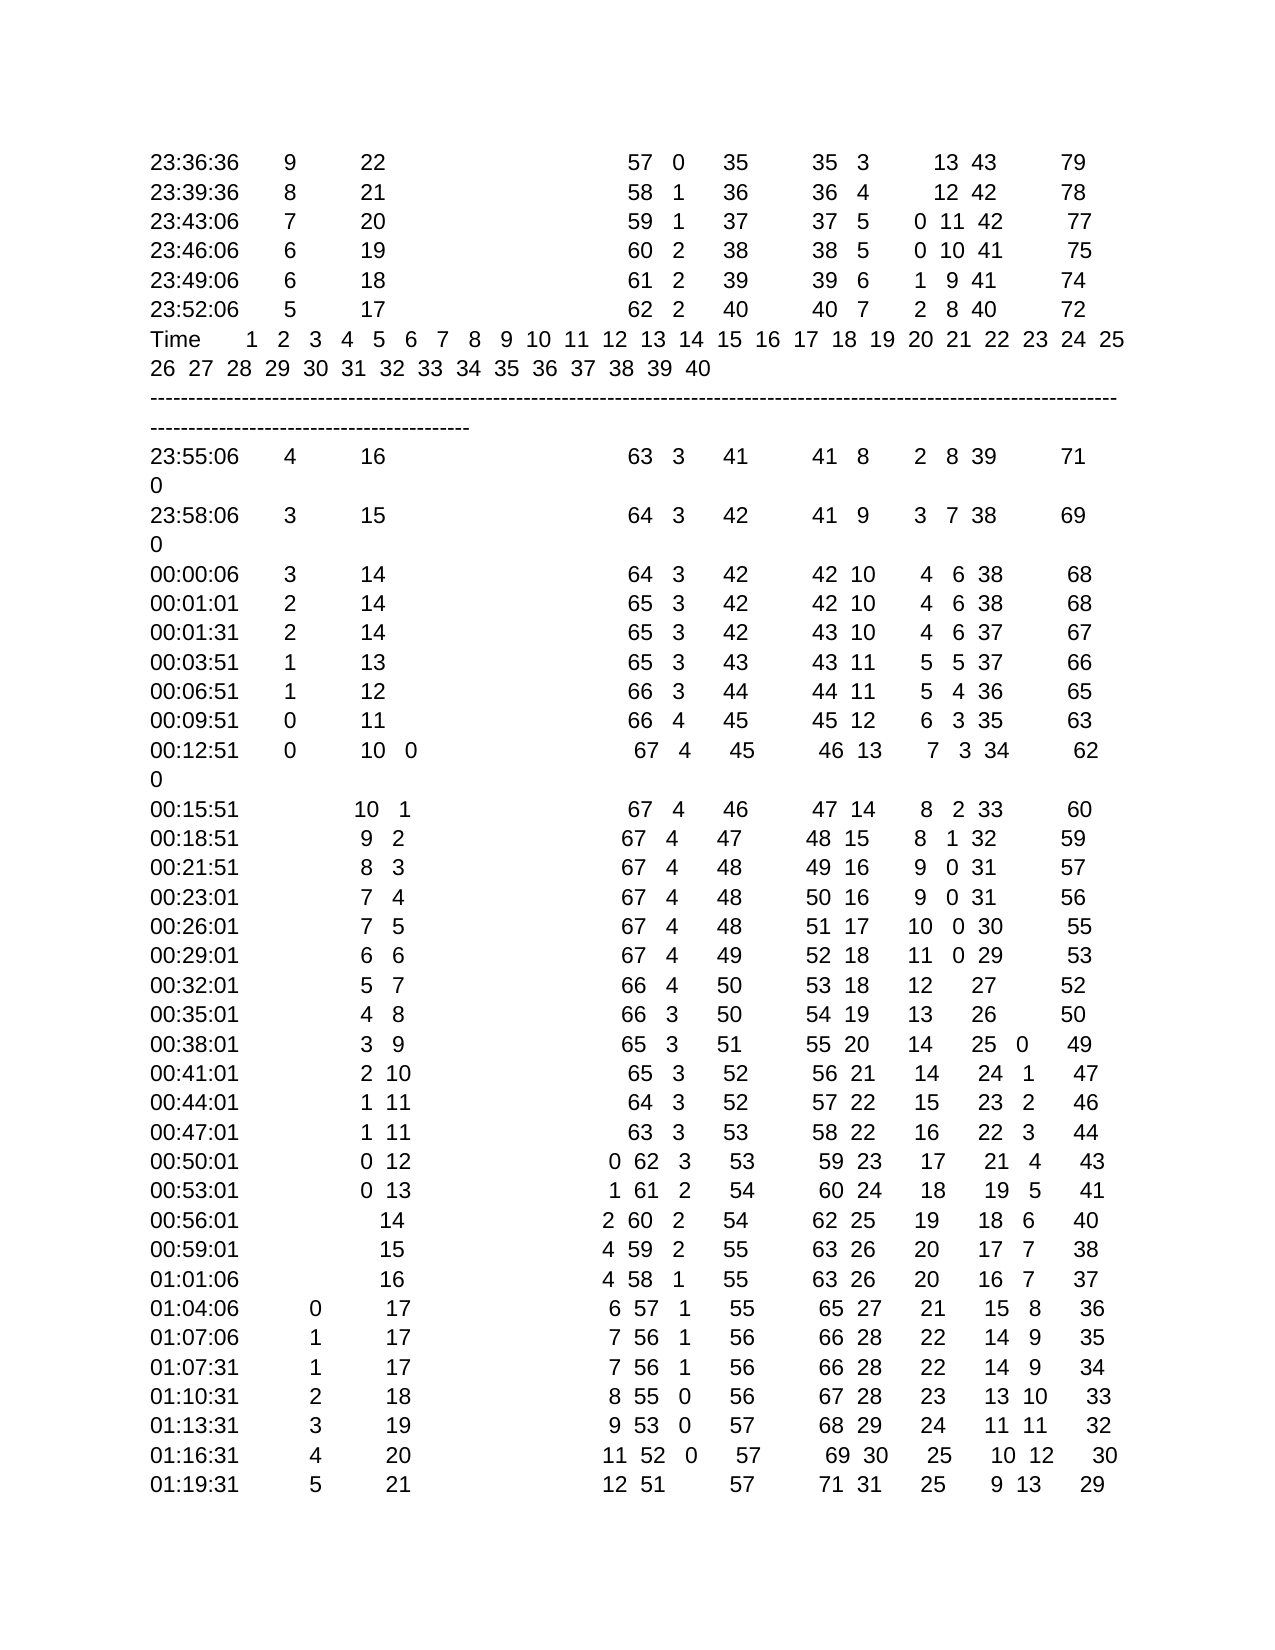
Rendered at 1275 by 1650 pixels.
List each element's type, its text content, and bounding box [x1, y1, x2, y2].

text 00:38:01 3 9 65 3 51 55 20 14 25 0 49 [150, 1031, 1125, 1057]
text 00:23:01 7 4 67 4 48 50 16 9 0 31 56 [150, 884, 1125, 910]
text 00:41:01 2 10 65 3 52 56 21 14 24 1 47 [150, 1061, 1125, 1086]
text 00:29:01 6 6 67 4 49 52 18 11 0 29 53 [150, 943, 1125, 969]
text 00:15:51 10 1 67 4 46 47 14 8 2 33 60 [150, 796, 1125, 822]
text Time 1 2 3 4 5 6 7 8 9 10 11 12 13 14 15 16 17 18 19 20 21 22 23 24 25 26 27 28 29 30 31 32 33 34 35 36 37 38 39 40 [150, 326, 1125, 381]
text 01:07:06 1 17 7 56 1 56 66 28 22 14 9 35 [150, 1325, 1125, 1351]
text 00:03:51 1 13 65 3 43 43 11 5 5 37 66 [150, 649, 1125, 675]
text 00:21:51 8 3 67 4 48 49 16 9 0 31 57 [150, 855, 1125, 881]
text 23:55:06 4 16 63 3 41 41 8 2 8 39 71 0 [150, 444, 1125, 499]
text 23:52:06 5 17 62 2 40 40 7 2 8 40 72 [150, 297, 1125, 322]
text 23:39:36 8 21 58 1 36 36 4 12 42 78 [150, 179, 1125, 205]
text 00:32:01 5 7 66 4 50 53 18 12 27 52 [150, 972, 1125, 998]
text 01:10:31 2 18 8 55 0 56 67 28 23 13 10 33 [150, 1384, 1125, 1409]
text ------------------------------------------------------------------------------------------------------------------------------------------------------------------------- [150, 385, 1125, 440]
text 23:43:06 7 20 59 1 37 37 5 0 11 42 77 [150, 209, 1125, 234]
text 01:19:31 5 21 12 51 57 71 31 25 9 13 29 [150, 1472, 1125, 1497]
text 23:58:06 3 15 64 3 42 41 9 3 7 38 69 0 [150, 502, 1125, 557]
text 23:36:36 9 22 57 0 35 35 3 13 43 79 [150, 150, 1125, 176]
text 00:47:01 1 11 63 3 53 58 22 16 22 3 44 [150, 1119, 1125, 1145]
text 00:50:01 0 12 0 62 3 53 59 23 17 21 4 43 [150, 1149, 1125, 1174]
text 00:12:51 0 10 0 67 4 45 46 13 7 3 34 62 0 [150, 737, 1125, 792]
text 01:16:31 4 20 11 52 0 57 69 30 25 10 12 30 [150, 1442, 1125, 1468]
text 00:35:01 4 8 66 3 50 54 19 13 26 50 [150, 1002, 1125, 1027]
text 00:26:01 7 5 67 4 48 51 17 10 0 30 55 [150, 914, 1125, 939]
text 00:44:01 1 11 64 3 52 57 22 15 23 2 46 [150, 1090, 1125, 1116]
text 00:00:06 3 14 64 3 42 42 10 4 6 38 68 [150, 561, 1125, 587]
text 01:07:31 1 17 7 56 1 56 66 28 22 14 9 34 [150, 1354, 1125, 1380]
text 00:56:01 14 2 60 2 54 62 25 19 18 6 40 [150, 1207, 1125, 1233]
text 00:09:51 0 11 66 4 45 45 12 6 3 35 63 [150, 708, 1125, 734]
text 01:04:06 0 17 6 57 1 55 65 27 21 15 8 36 [150, 1296, 1125, 1321]
text 01:01:06 16 4 58 1 55 63 26 20 16 7 37 [150, 1266, 1125, 1292]
text 01:13:31 3 19 9 53 0 57 68 29 24 11 11 32 [150, 1413, 1125, 1439]
text 23:49:06 6 18 61 2 39 39 6 1 9 41 74 [150, 267, 1125, 293]
text 00:59:01 15 4 59 2 55 63 26 20 17 7 38 [150, 1237, 1125, 1262]
text 00:53:01 0 13 1 61 2 54 60 24 18 19 5 41 [150, 1178, 1125, 1204]
text 23:46:06 6 19 60 2 38 38 5 0 10 41 75 [150, 238, 1125, 264]
text 00:01:01 2 14 65 3 42 42 10 4 6 38 68 [150, 591, 1125, 616]
text 00:06:51 1 12 66 3 44 44 11 5 4 36 65 [150, 679, 1125, 704]
text 00:18:51 9 2 67 4 47 48 15 8 1 32 59 [150, 826, 1125, 851]
text 00:01:31 2 14 65 3 42 43 10 4 6 37 67 [150, 620, 1125, 646]
